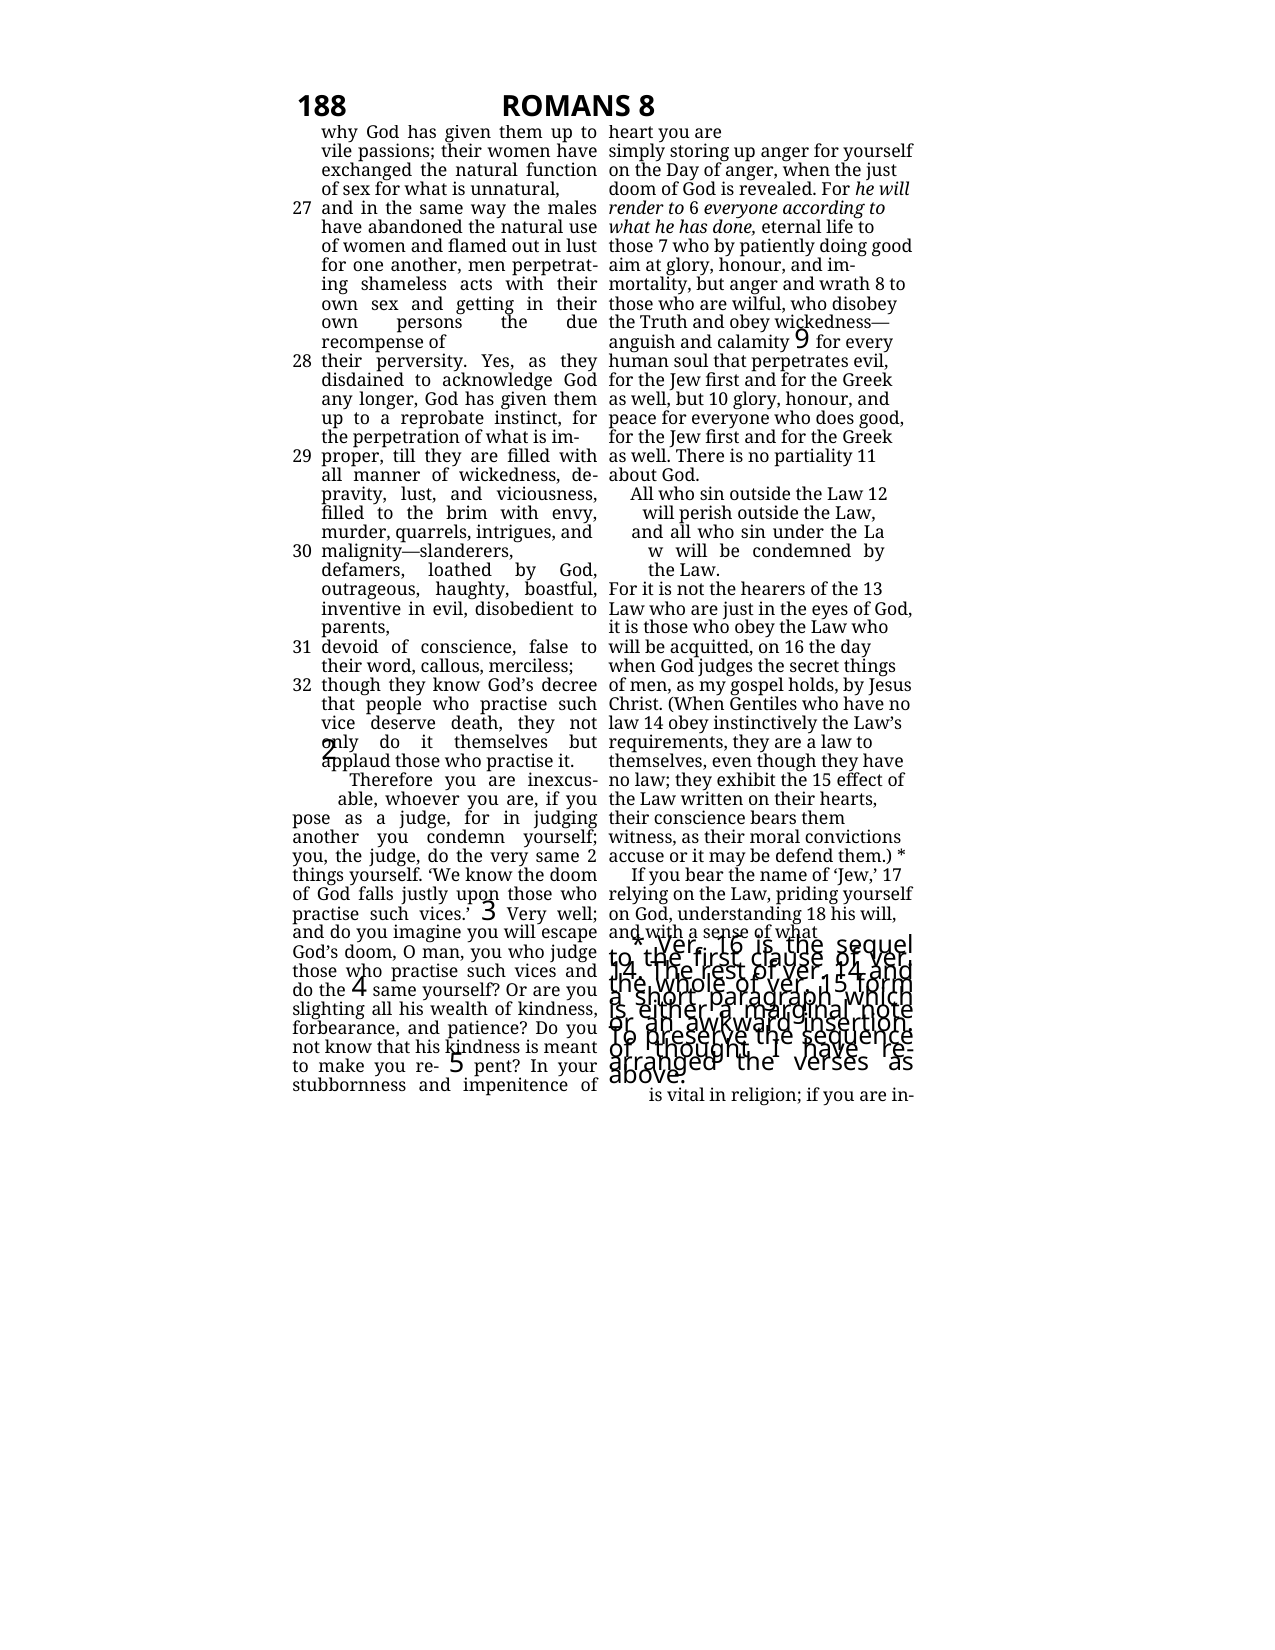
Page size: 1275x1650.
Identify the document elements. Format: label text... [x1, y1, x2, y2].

text All who sin outside the Law 12 will perish outside the Law, [608, 485, 910, 523]
text and all who sin under the La w will be condemned by the Law. [631, 523, 885, 581]
list their perversity. Yes, as they disdained to acknowledge God any longer, God has given them up to a reprobate instinct, for the perpetration of what is im- [292, 352, 598, 447]
list malignity—slanderers, defamers, loathed by God, outrageous, haughty, boastful, inventive in evil, disobedient to parents, [292, 542, 598, 638]
text simply storing up anger for yourself on the Day of anger, when the just doom of God is revealed. For he will render to 6 everyone according to what he has done, eternal life to those 7 who by patiently doing good aim at glory, honour, and im­mortality, but anger and wrath 8 to those who are wilful, who dis­obey the Truth and obey wick­edness—anguish and calamity 9 for every human soul that per­petrates evil, for the Jew first and for the Greek as well, but 10 glory, honour, and peace for everyone who does good, for the Jew first and for the Greek as well. There is no partiality 11 about God. [608, 142, 914, 485]
text why God has given them up to vile passions; their women have exchanged the natural function of sex for what is unnatural, [321, 125, 598, 199]
list devoid of conscience, false to their word, callous, merciless; [292, 638, 598, 676]
text * Ver. 16 is the sequel to the first clause of ver. 14. The rest of ver. 14 and the whole of ver. 15 form a short paragraph which is either a marginal note or an awkward insertion. To pre­serve the sequence of thought I have re­arranged the verses as above. [608, 943, 914, 1086]
text For it is not the hearers of the 13 Law who are just in the eyes of God, it is those who obey the Law who will be acquitted, on 16 the day when God judges the secret things of men, as my gospel holds, by Jesus Christ. (When Gentiles who have no law 14 obey instinctively the Law’s re­quirements, they are a law to themselves, even though they have no law; they exhibit the 15 effect of the Law written on their hearts, their conscience bears them witness, as their moral convictions accuse or it may be defend them.) * [608, 581, 914, 867]
list proper, till they are filled with all manner of wickedness, de­pravity, lust, and viciousness, filled to the brim with envy, murder, quarrels, intrigues, and [292, 447, 598, 542]
list though they know God’s decree that people who practise such vice deserve death, they not only do it themselves but applaud those who practise it. [292, 676, 598, 771]
text 2 Therefore you are inexcus­able, whoever you are, if you pose as a judge, for in judging another you condemn yourself; you, the judge, do the very same 2 things yourself. ‘We know the doom of God falls justly upon those who practise such vices.’ 3 Very well; and do you imagine you will escape God’s doom, O man, you who judge those who practise such vices and do the 4 same yourself? Or are you slighting all his wealth of kind­ness, forbearance, and patience? Do you not know that his kind­ness is meant to make you re- 5 pent? In your stubbornness and impenitence of heart you are [292, 771, 598, 1095]
text is vital in religion; if you are in- [608, 1086, 914, 1105]
text If you bear the name of ‘Jew,’ 17 relying on the Law, priding yourself on God, understanding 18 his will, and with a sense of what [608, 867, 914, 943]
list and in the same way the males have abandoned the natural use of women and flamed out in lust for one another, men perpetrat­ing shameless acts with their own sex and getting in their own persons the due recompense of [292, 199, 598, 352]
